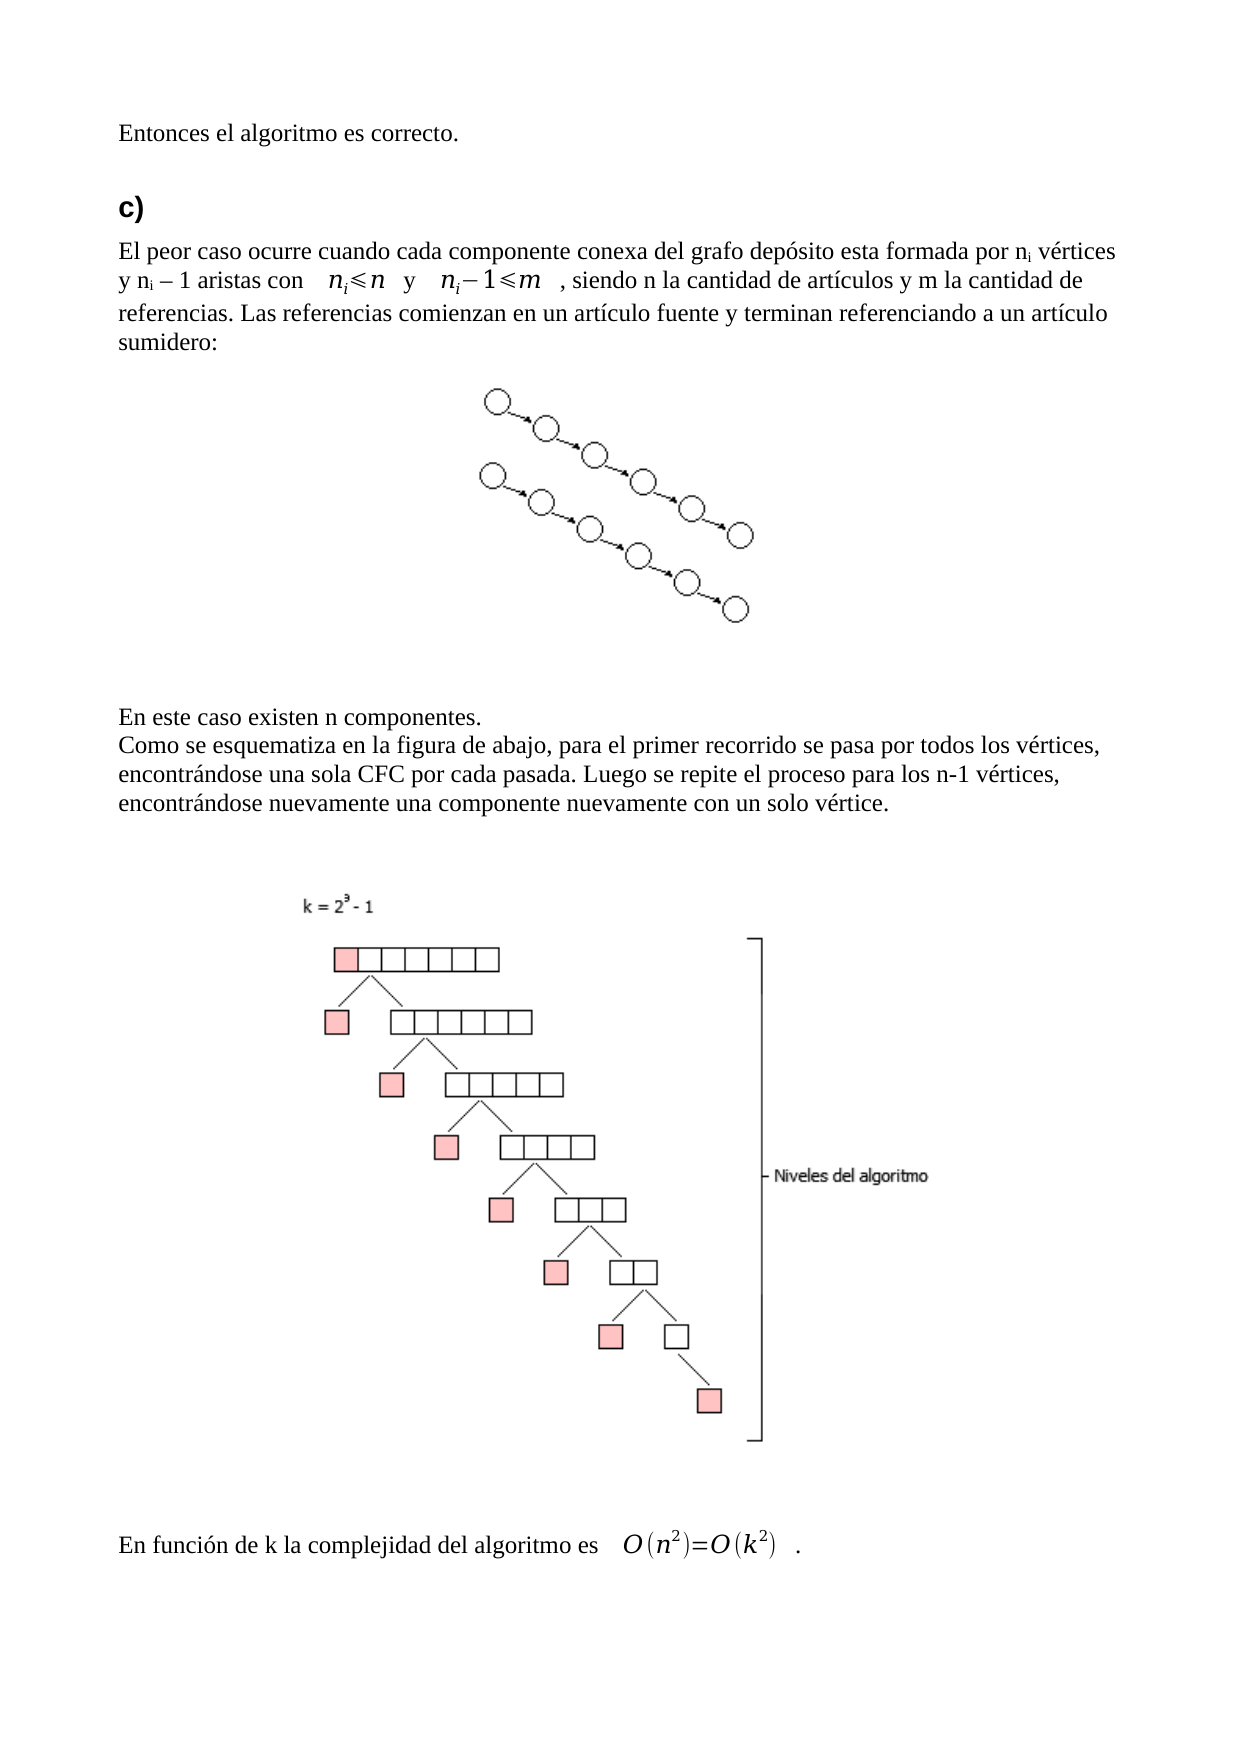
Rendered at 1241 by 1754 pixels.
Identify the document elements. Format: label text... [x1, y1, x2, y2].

text Entonces el algoritmo es correcto. [118, 118, 1122, 147]
text En función de k la complejidad del algoritmo es . [118, 1527, 1122, 1561]
picture [284, 874, 957, 1470]
subtitle c) [118, 190, 1122, 224]
text En este caso existen n componentes. [118, 702, 1122, 730]
text Como se esquematiza en la figura de abajo, para el primer recorrido se pasa por todos los vértices, encontrándose una sola CFC por cada pasada. Luego se repite el proceso para los n-1 vértices, encontrándose nuevamente una componente nuevamente con un solo vértice. [118, 730, 1122, 817]
text El peor caso ocurre cuando cada componente conexa del grafo depósito esta formada por ni vértices y ni – 1 aristas con y , siendo n la cantidad de artículos y m la cantidad de referencias. Las referencias comienzan en un artículo fuente y terminan referenciando a un artículo sumidero: [118, 236, 1122, 356]
picture [472, 384, 768, 645]
